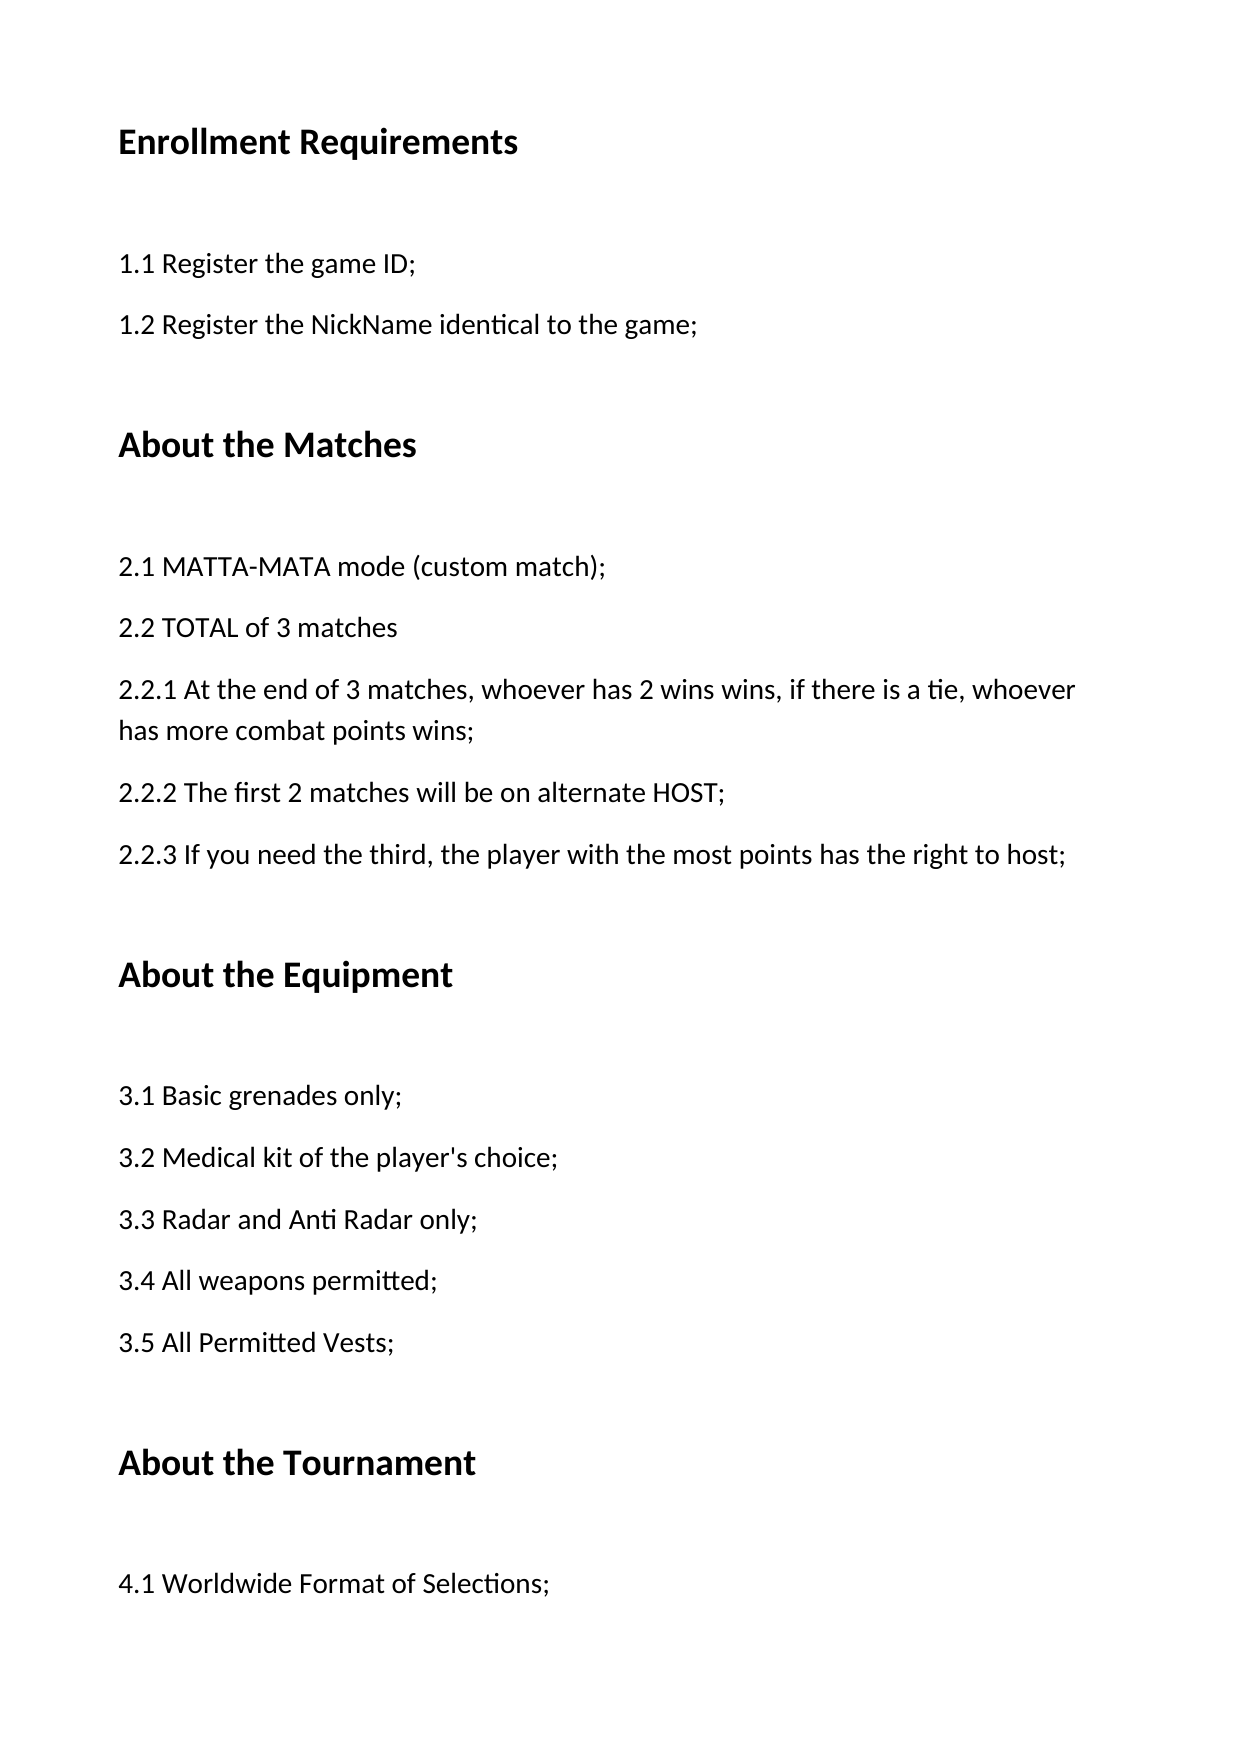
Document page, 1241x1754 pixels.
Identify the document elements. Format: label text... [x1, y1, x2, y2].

text 1.2 Register the NickName identical to the game; [118, 306, 1122, 342]
text 3.1 Basic grenades only; [118, 1077, 1122, 1113]
text Enrollment Requirements [118, 118, 1122, 164]
text 3.2 Medical kit of the player's choice; [118, 1139, 1122, 1174]
text 3.5 All Permitted Vests; [118, 1324, 1122, 1360]
text 3.4 All weapons permitted; [118, 1262, 1122, 1298]
text 2.2.1 At the end of 3 matches, whoever has 2 wins wins, if there is a tie, whoever has more combat points wins; [118, 671, 1122, 748]
text About the Tournament [118, 1439, 1122, 1485]
text 3.3 Radar and Anti Radar only; [118, 1201, 1122, 1236]
text 2.2.3 If you need the third, the player with the most points has the right to host; [118, 836, 1122, 871]
text 2.2.2 The first 2 matches will be on alternate HOST; [118, 774, 1122, 810]
text About the Matches [118, 421, 1122, 467]
text About the Equipment [118, 951, 1122, 996]
text 4.1 Worldwide Format of Selections; [118, 1566, 1122, 1601]
text 2.2 TOTAL of 3 matches [118, 609, 1122, 645]
text 2.1 MATTA-MATA mode (custom match); [118, 548, 1122, 583]
text 1.1 Register the game ID; [118, 245, 1122, 280]
